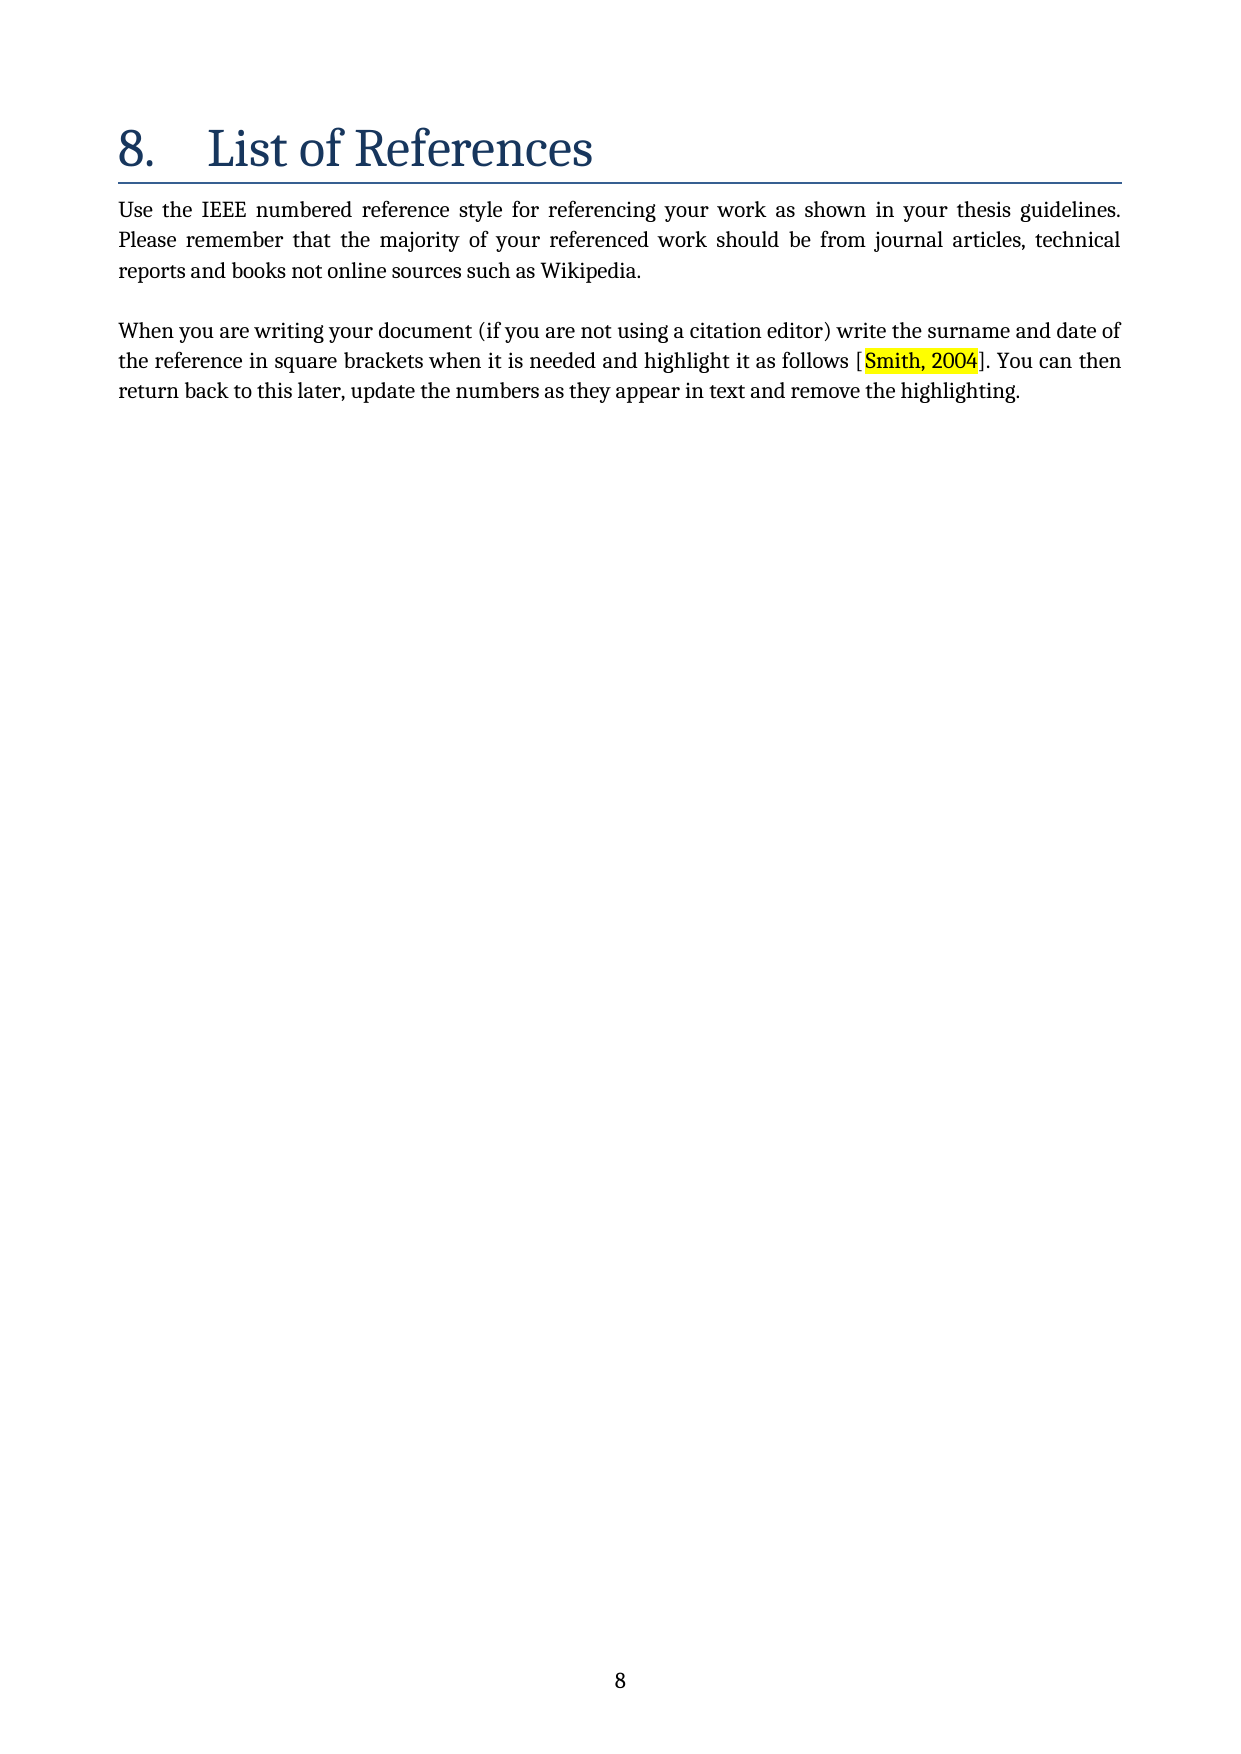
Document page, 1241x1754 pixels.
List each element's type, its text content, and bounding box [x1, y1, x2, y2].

text When you are writing your document (if you are not using a citation editor) write the surname and date of the reference in square brackets when it is needed and highlight it as follows [Smith, 2004]. You can then return back to this later, update the numbers as they appear in text and remove the highlighting. [118, 318, 1122, 405]
subtitle List of References [118, 118, 1122, 182]
text Use the IEEE numbered reference style for referencing your work as shown in your thesis guidelines. Please remember that the majority of your referenced work should be from journal articles, technical reports and books not online sources such as Wikipedia. [118, 197, 1122, 284]
